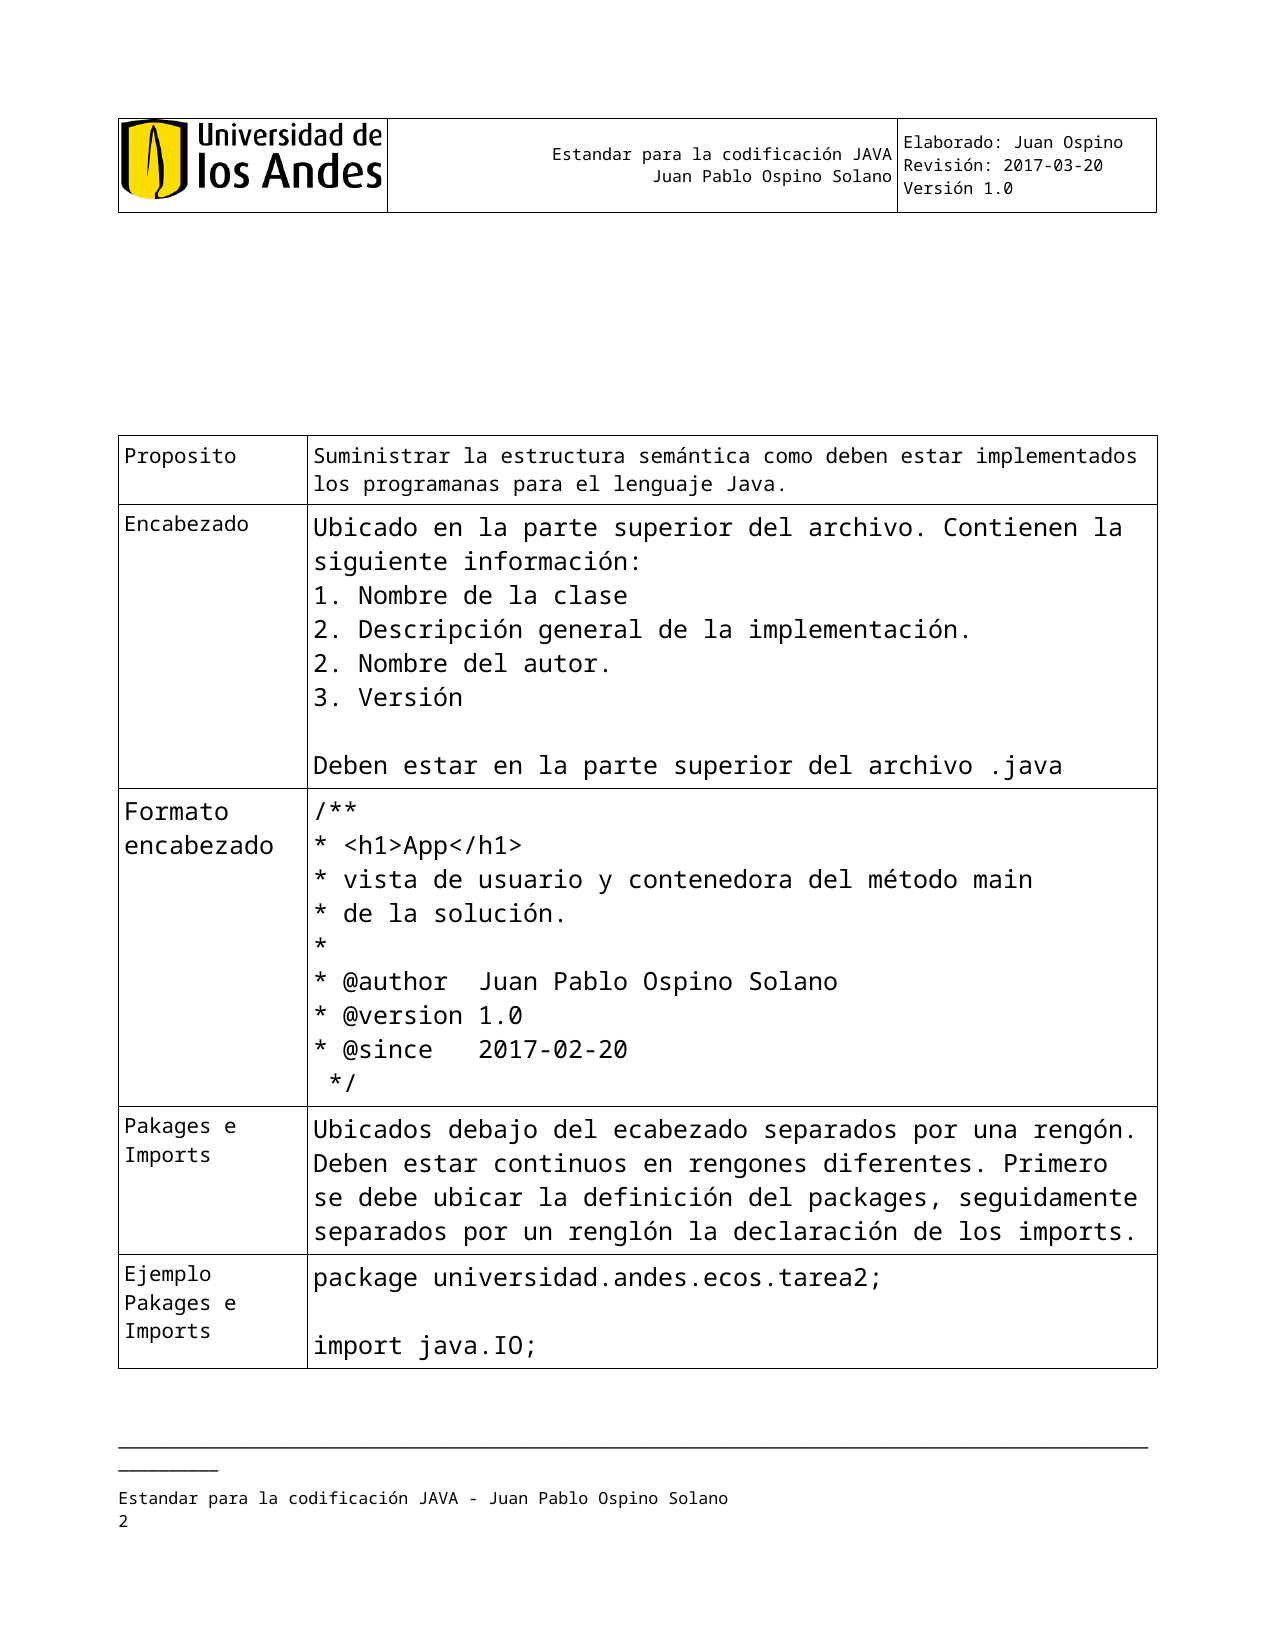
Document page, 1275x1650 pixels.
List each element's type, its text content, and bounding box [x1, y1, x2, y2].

table_cell Ejemplo Pakages e Imports [119, 1255, 307, 1367]
table_cell Ubicados debajo del ecabezado separados por una rengón. Deben estar continuos en rengones diferentes. Primero se debe ubicar la definición del packages, seguidamente separados por un renglón la declaración de los imports. [308, 1107, 1157, 1254]
table_header Proposito [119, 436, 307, 504]
picture [121, 119, 382, 199]
table_cell Formato encabezado [119, 789, 307, 1106]
table_cell Encabezado [119, 505, 307, 788]
table_cell /** * <h1>App</h1> * vista de usuario y contenedora del método main * de la solución. * * @author Juan Pablo Ospino Solano * @version 1.0 * @since 2017-02-20 */ [308, 789, 1157, 1106]
table_cell Ubicado en la parte superior del archivo. Contienen la siguiente información: 1. Nombre de la clase 2. Descripción general de la implementación. 2. Nombre del autor. 3. Versión Deben estar en la parte superior del archivo .java [308, 505, 1157, 788]
table_cell package universidad.andes.ecos.tarea2; import java.IO; [308, 1255, 1157, 1367]
table_header Suministrar la estructura semántica como deben estar implementados los programanas para el lenguaje Java. [308, 436, 1157, 504]
table_cell Pakages e Imports [119, 1107, 307, 1254]
